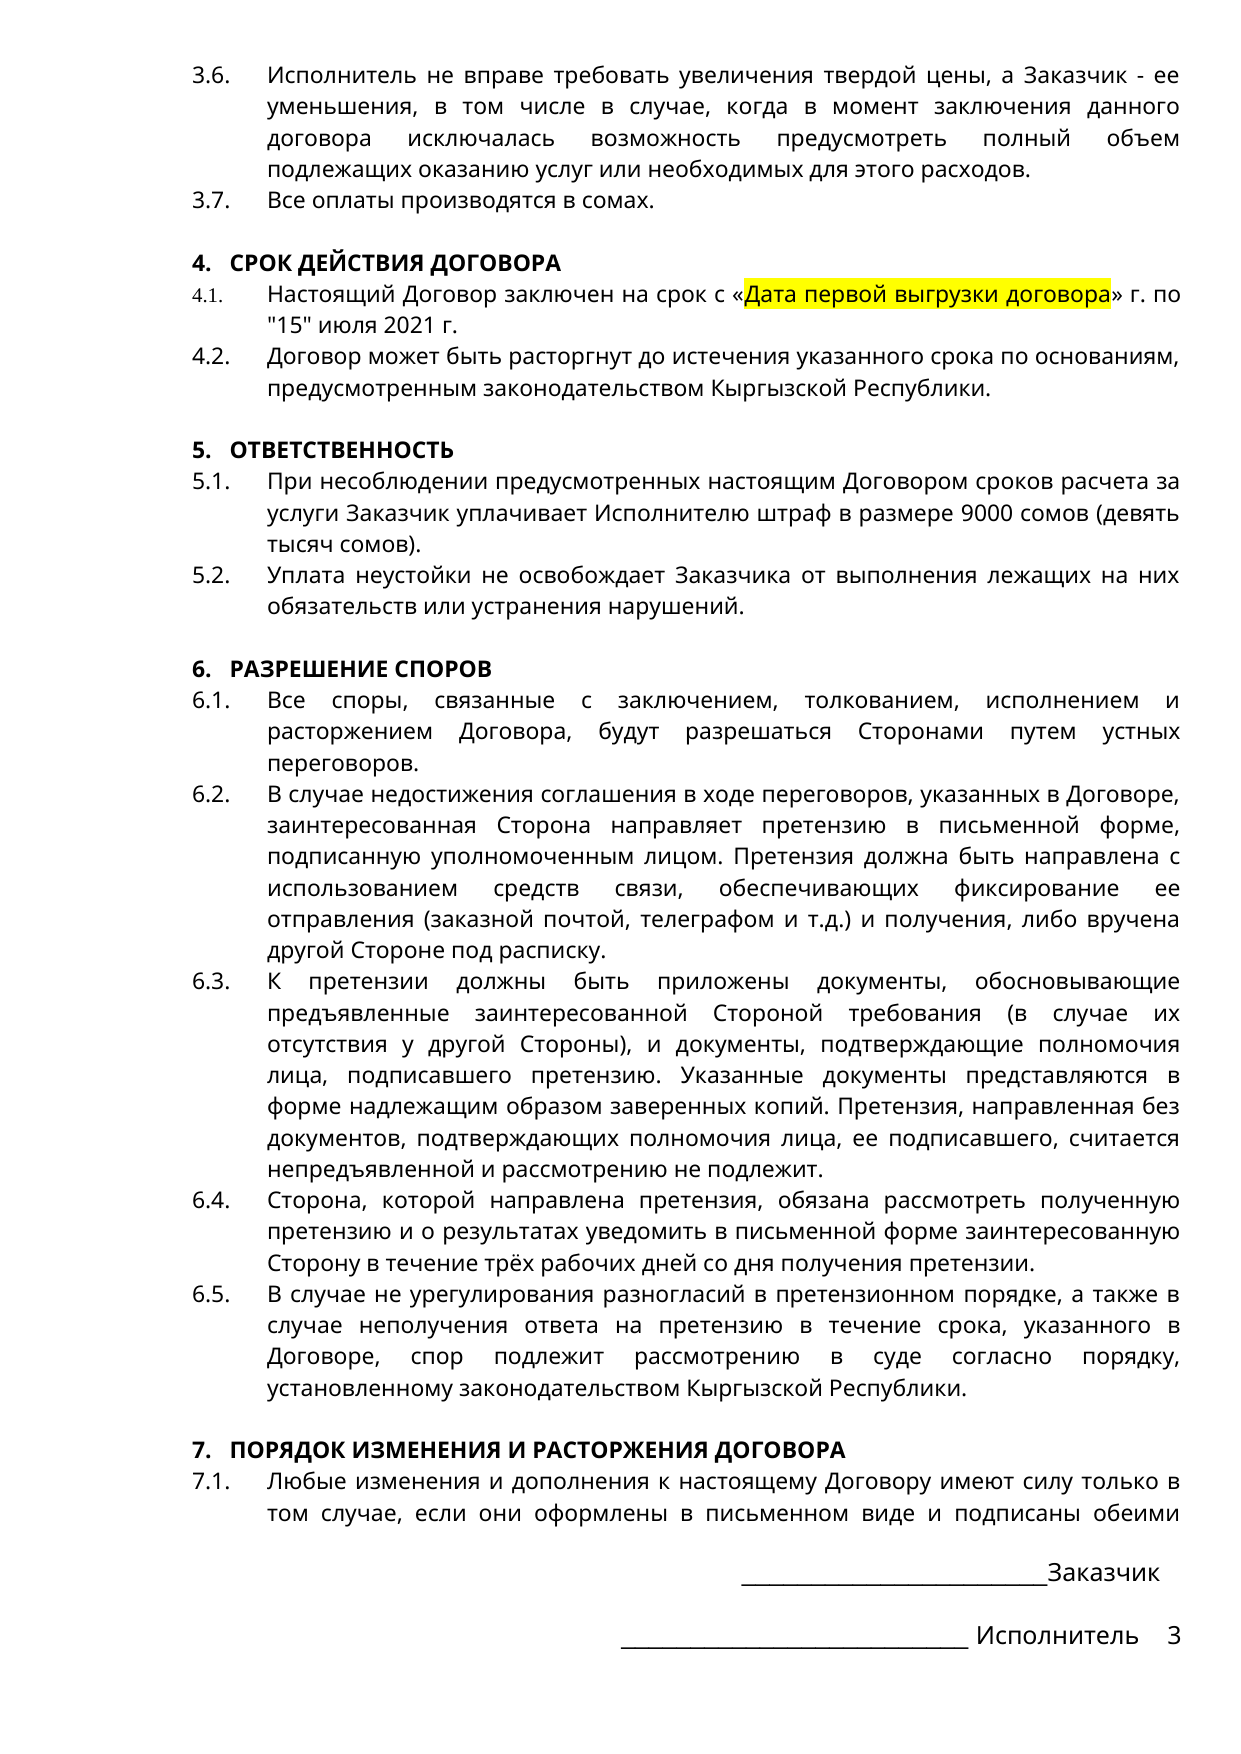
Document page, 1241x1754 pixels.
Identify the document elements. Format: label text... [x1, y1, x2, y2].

list Любые изменения и дополнения к настоящему Договору имеют силу только в том случае, если они оформлены в письменном виде и подписаны обеими [192, 1465, 1181, 1528]
list Договор может быть расторгнут до истечения указанного срока по основаниям, предусмотренным законодательством Кыргызской Республики. [192, 340, 1181, 403]
list Уплата неустойки не освобождает Заказчика от выполнения лежащих на них обязательств или устранения нарушений. [192, 559, 1181, 622]
list РАЗРЕШЕНИЕ СПОРОВ [192, 653, 1181, 684]
list При несоблюдении предусмотренных настоящим Договором сроков расчета за услуги Заказчик уплачивает Исполнителю штраф в размере 9000 сомов (девять тысяч сомов). [192, 465, 1181, 559]
list ОТВЕТСТВЕННОСТЬ [192, 434, 1181, 465]
list Все оплаты производятся в сомах. [192, 184, 1181, 215]
list Все споры, связанные с заключением, толкованием, исполнением и расторжением Договора, будут разрешаться Сторонами путем устных переговоров. [192, 684, 1181, 778]
list В случае недостижения соглашения в ходе переговоров, указанных в Договоре, заинтересованная Сторона направляет претензию в письменной форме, подписанную уполномоченным лицом. Претензия должна быть направлена с использованием средств связи, обеспечивающих фиксирование ее отправления (заказной почтой, телеграфом и т.д.) и получения, либо вручена другой Стороне под расписку. [192, 778, 1181, 965]
list В случае не урегулирования разногласий в претензионном порядке, а также в случае неполучения ответа на претензию в течение срока, указанного в Договоре, спор подлежит рассмотрению в суде согласно порядку, установленному законодательством Кыргызской Республики. [192, 1278, 1181, 1403]
list Порядок изменения и расторжения Договора [192, 1434, 1181, 1465]
list Настоящий Договор заключен на срок с «Дата первой выгрузки договора» г. по "15" июля 2021 г. [192, 278, 1181, 340]
list К претензии должны быть приложены документы, обосновывающие предъявленные заинтересованной Стороной требования (в случае их отсутствия у другой Стороны), и документы, подтверждающие полномочия лица, подписавшего претензию. Указанные документы представляются в форме надлежащим образом заверенных копий. Претензия, направленная без документов, подтверждающих полномочия лица, ее подписавшего, считается непредъявленной и рассмотрению не подлежит. [192, 965, 1181, 1184]
list СРОК ДЕЙСТВИЯ ДОГОВОРА [192, 247, 1181, 278]
list Исполнитель не вправе требовать увеличения твердой цены, а Заказчик - ее уменьшения, в том числе в случае, когда в момент заключения данного договора исключалась возможность предусмотреть полный объем подлежащих оказанию услуг или необходимых для этого расходов. [192, 59, 1181, 184]
list Сторона, которой направлена претензия, обязана рассмотреть полученную претензию и о результатах уведомить в письменной форме заинтересованную Сторону в течение трёх рабочих дней со дня получения претензии. [192, 1184, 1181, 1278]
